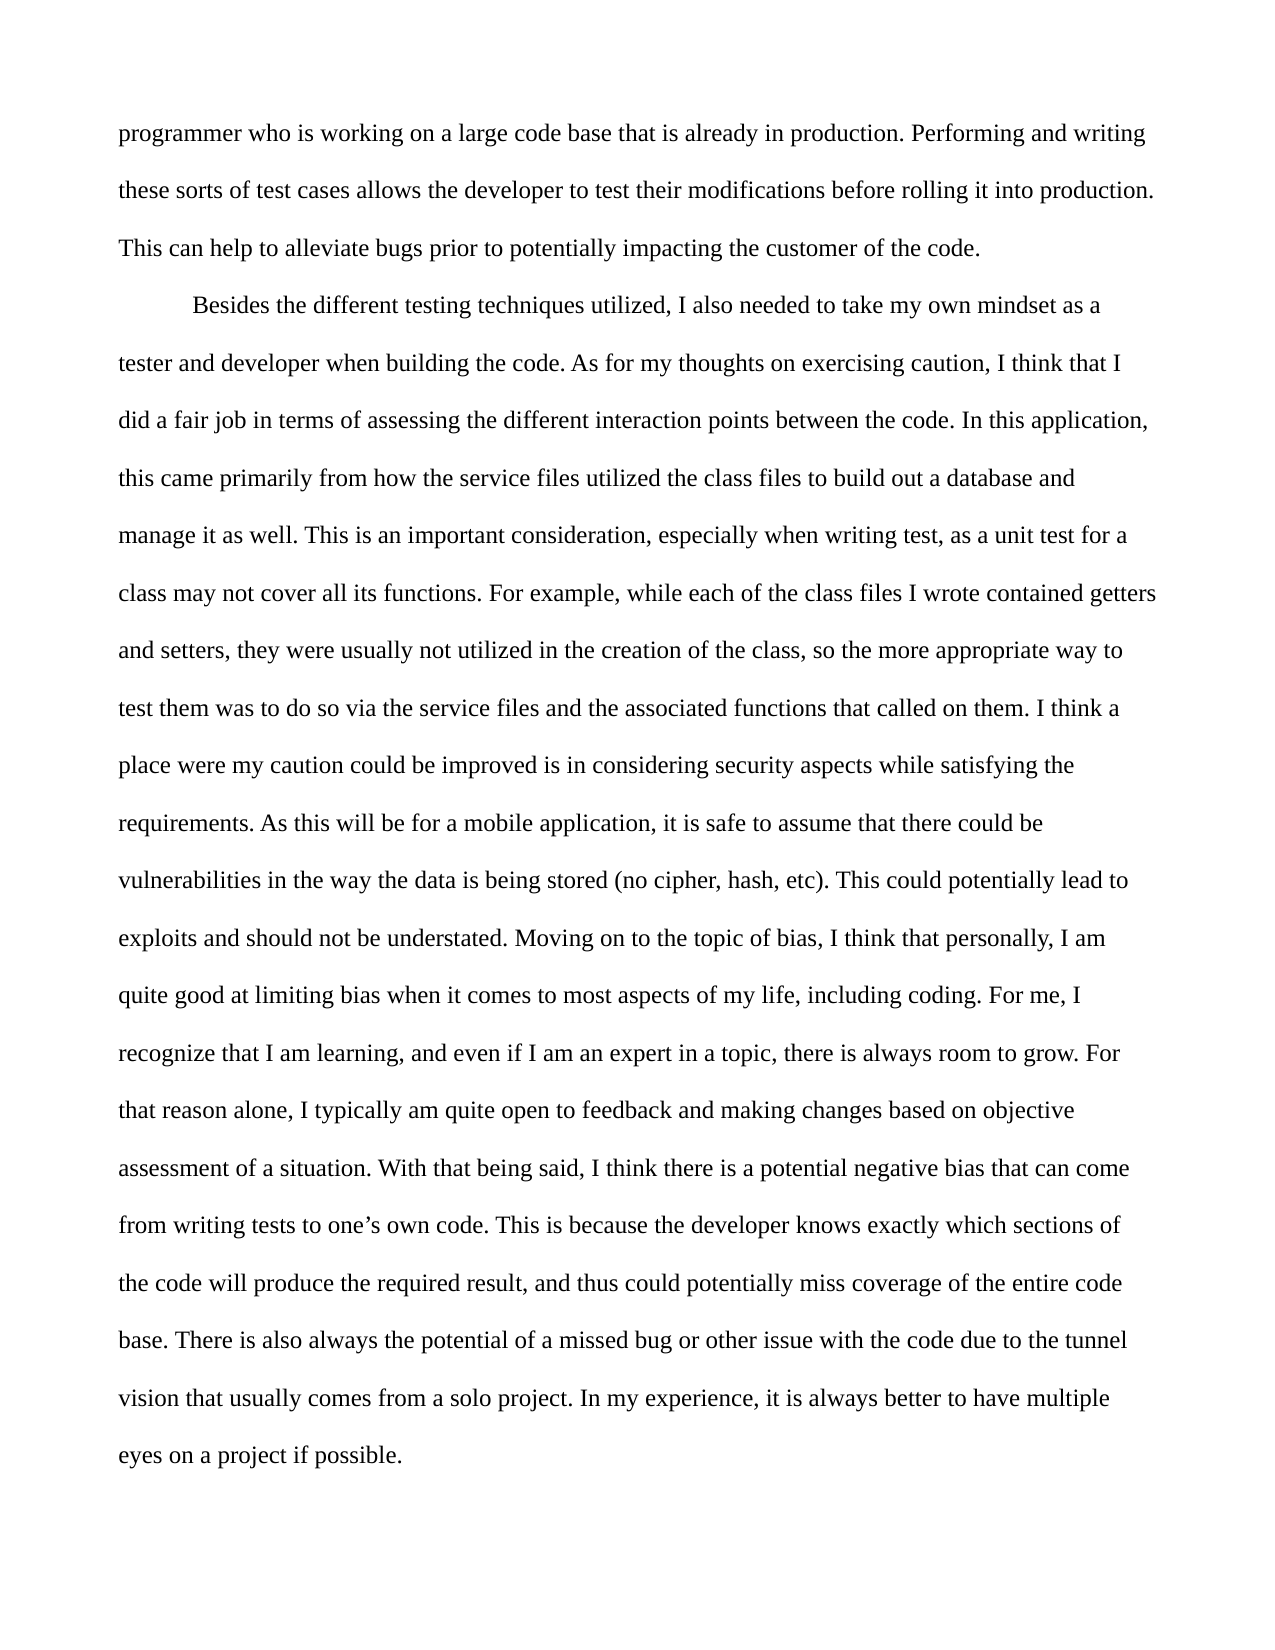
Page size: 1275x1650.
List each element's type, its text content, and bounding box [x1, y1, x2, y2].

text Besides the different testing techniques utilized, I also needed to take my own mindset as a tester and developer when building the code. As for my thoughts on exercising caution, I think that I did a fair job in terms of assessing the different interaction points between the code. In this application, this came primarily from how the service files utilized the class files to build out a database and manage it as well. This is an important consideration, especially when writing test, as a unit test for a class may not cover all its functions. For example, while each of the class files I wrote contained getters and setters, they were usually not utilized in the creation of the class, so the more appropriate way to test them was to do so via the service files and the associated functions that called on them. I think a place were my caution could be improved is in considering security aspects while satisfying the requirements. As this will be for a mobile application, it is safe to assume that there could be vulnerabilities in the way the data is being stored (no cipher, hash, etc). This could potentially lead to exploits and should not be understated. Moving on to the topic of bias, I think that personally, I am quite good at limiting bias when it comes to most aspects of my life, including coding. For me, I recognize that I am learning, and even if I am an expert in a topic, there is always room to grow. For that reason alone, I typically am quite open to feedback and making changes based on objective assessment of a situation. With that being said, I think there is a potential negative bias that can come from writing tests to one’s own code. This is because the developer knows exactly which sections of the code will produce the required result, and thus could potentially miss coverage of the entire code base. There is also always the potential of a missed bug or other issue with the code due to the tunnel vision that usually comes from a solo project. In my experience, it is always better to have multiple eyes on a project if possible. [118, 291, 1157, 1469]
text programmer who is working on a large code base that is already in production. Performing and writing these sorts of test cases allows the developer to test their modifications before rolling it into production. This can help to alleviate bugs prior to potentially impacting the customer of the code. [118, 118, 1157, 262]
